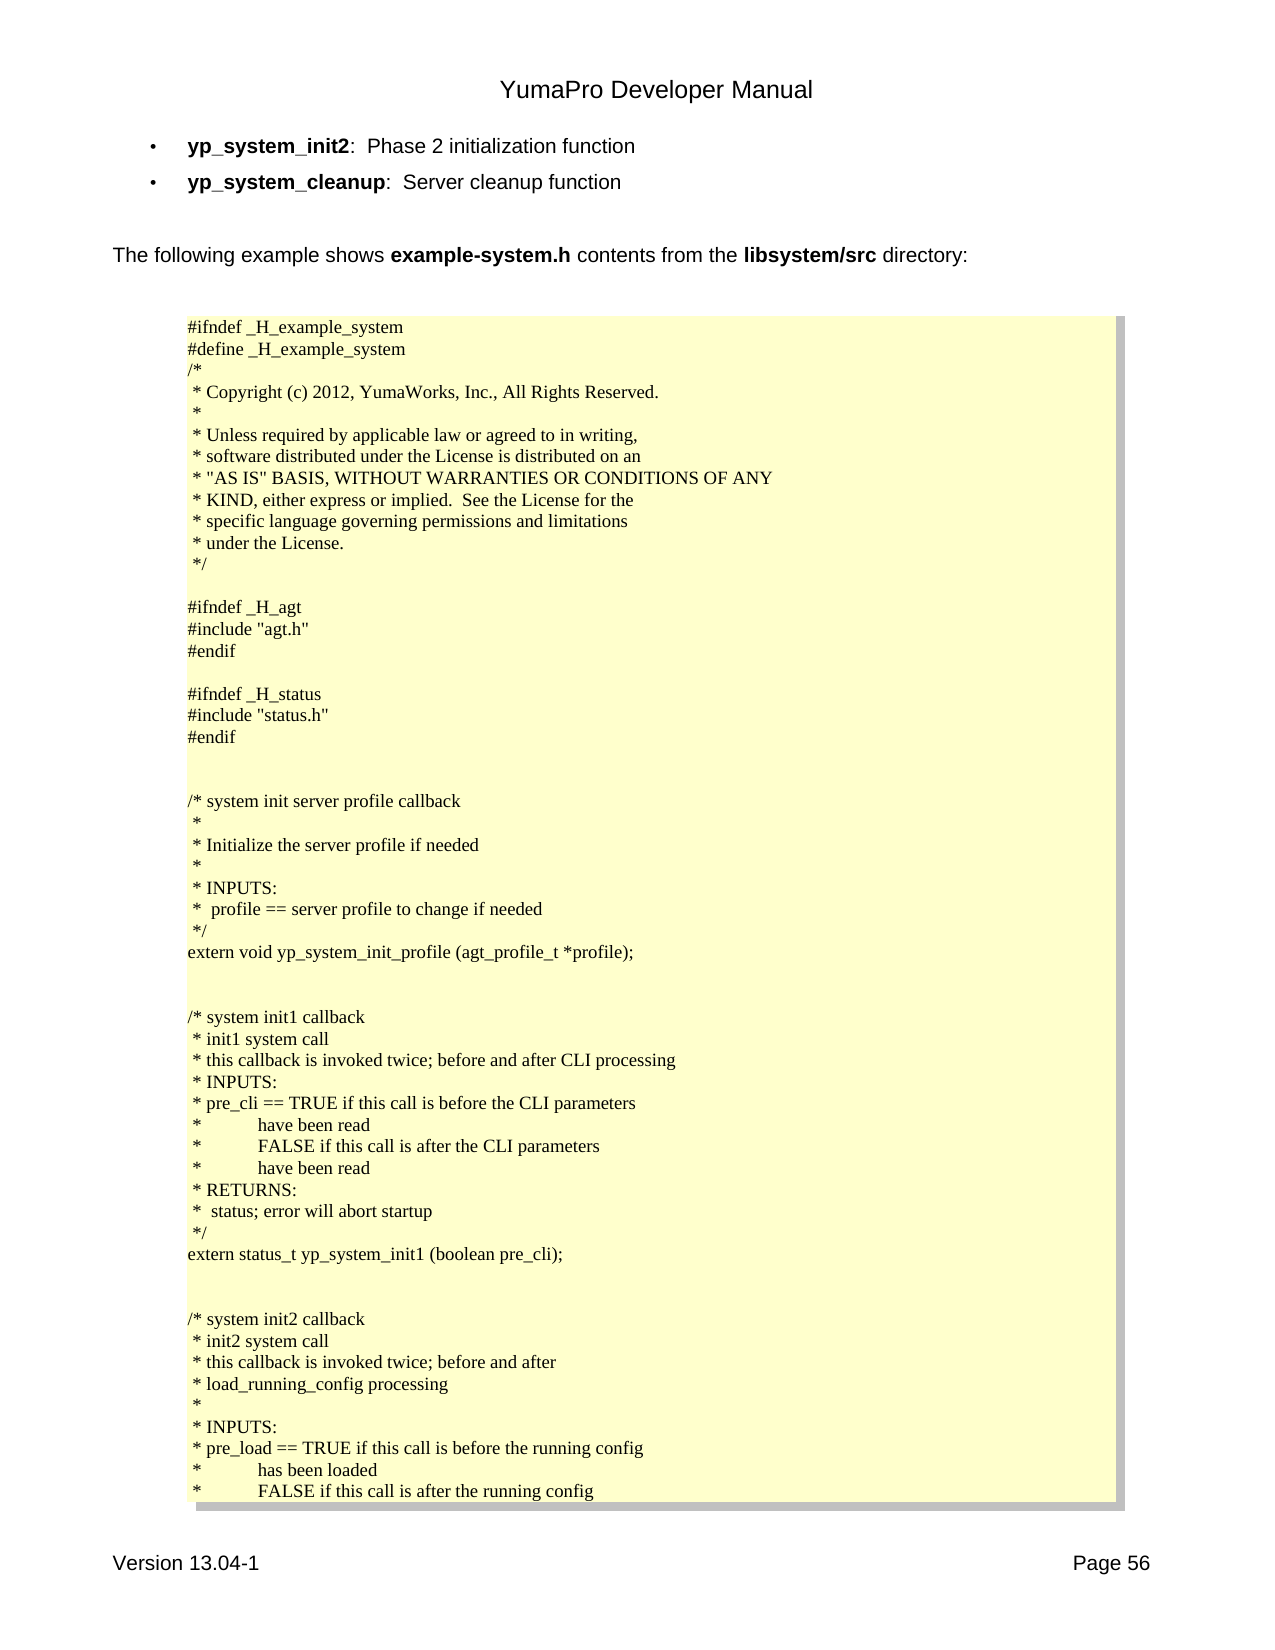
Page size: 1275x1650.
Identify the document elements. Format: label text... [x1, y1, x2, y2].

text * profile == server profile to change if needed [187, 898, 1116, 920]
text * FALSE if this call is after the running config [187, 1480, 1116, 1502]
text * Unless required by applicable law or agreed to in writing, [187, 424, 1116, 445]
text #endif [187, 639, 1116, 661]
text * specific language governing permissions and limitations [187, 510, 1116, 532]
text * init2 system call [187, 1329, 1116, 1351]
text * pre_cli == TRUE if this call is before the CLI parameters [187, 1092, 1116, 1114]
text * have been read [187, 1114, 1116, 1135]
text * init1 system call [187, 1028, 1116, 1049]
text */ [187, 920, 1116, 941]
list yp_system_cleanup: Server cleanup function [150, 170, 1200, 194]
text * [187, 812, 1116, 833]
text * this callback is invoked twice; before and after CLI processing [187, 1049, 1116, 1071]
text * RETURNS: [187, 1178, 1116, 1200]
text * has been loaded [187, 1459, 1116, 1480]
text * status; error will abort startup [187, 1200, 1116, 1222]
text * have been read [187, 1157, 1116, 1178]
list yp_system_init2: Phase 2 initialization function [150, 134, 1200, 158]
text /* system init server profile callback [187, 790, 1116, 812]
text * this callback is invoked twice; before and after [187, 1351, 1116, 1373]
text #ifndef _H_agt [187, 596, 1116, 618]
text /* [187, 359, 1116, 381]
text * Copyright (c) 2012, YumaWorks, Inc., All Rights Reserved. [187, 381, 1116, 402]
text /* system init1 callback [187, 1006, 1116, 1028]
text * [187, 402, 1116, 424]
text /* system init2 callback [187, 1308, 1116, 1329]
text #ifndef _H_example_system [187, 316, 1116, 338]
text extern void yp_system_init_profile (agt_profile_t *profile); [187, 941, 1116, 963]
text * KIND, either express or implied. See the License for the [187, 488, 1116, 510]
text * pre_load == TRUE if this call is before the running config [187, 1437, 1116, 1459]
text extern status_t yp_system_init1 (boolean pre_cli); [187, 1243, 1116, 1265]
text * Initialize the server profile if needed [187, 833, 1116, 855]
text * INPUTS: [187, 877, 1116, 898]
text * load_running_config processing [187, 1373, 1116, 1394]
text */ [187, 1222, 1116, 1243]
text * [187, 855, 1116, 877]
text #include "agt.h" [187, 618, 1116, 639]
text * under the License. [187, 532, 1116, 553]
text The following example shows example-system.h contents from the libsystem/src directory: [112, 243, 1200, 267]
text * INPUTS: [187, 1416, 1116, 1437]
text #ifndef _H_status [187, 683, 1116, 704]
text * FALSE if this call is after the CLI parameters [187, 1135, 1116, 1157]
text #define _H_example_system [187, 338, 1116, 359]
text * software distributed under the License is distributed on an [187, 445, 1116, 467]
text * "AS IS" BASIS, WITHOUT WARRANTIES OR CONDITIONS OF ANY [187, 467, 1116, 488]
text #include "status.h" [187, 704, 1116, 726]
text * INPUTS: [187, 1071, 1116, 1092]
text * [187, 1394, 1116, 1416]
text #endif [187, 726, 1116, 747]
text */ [187, 553, 1116, 575]
